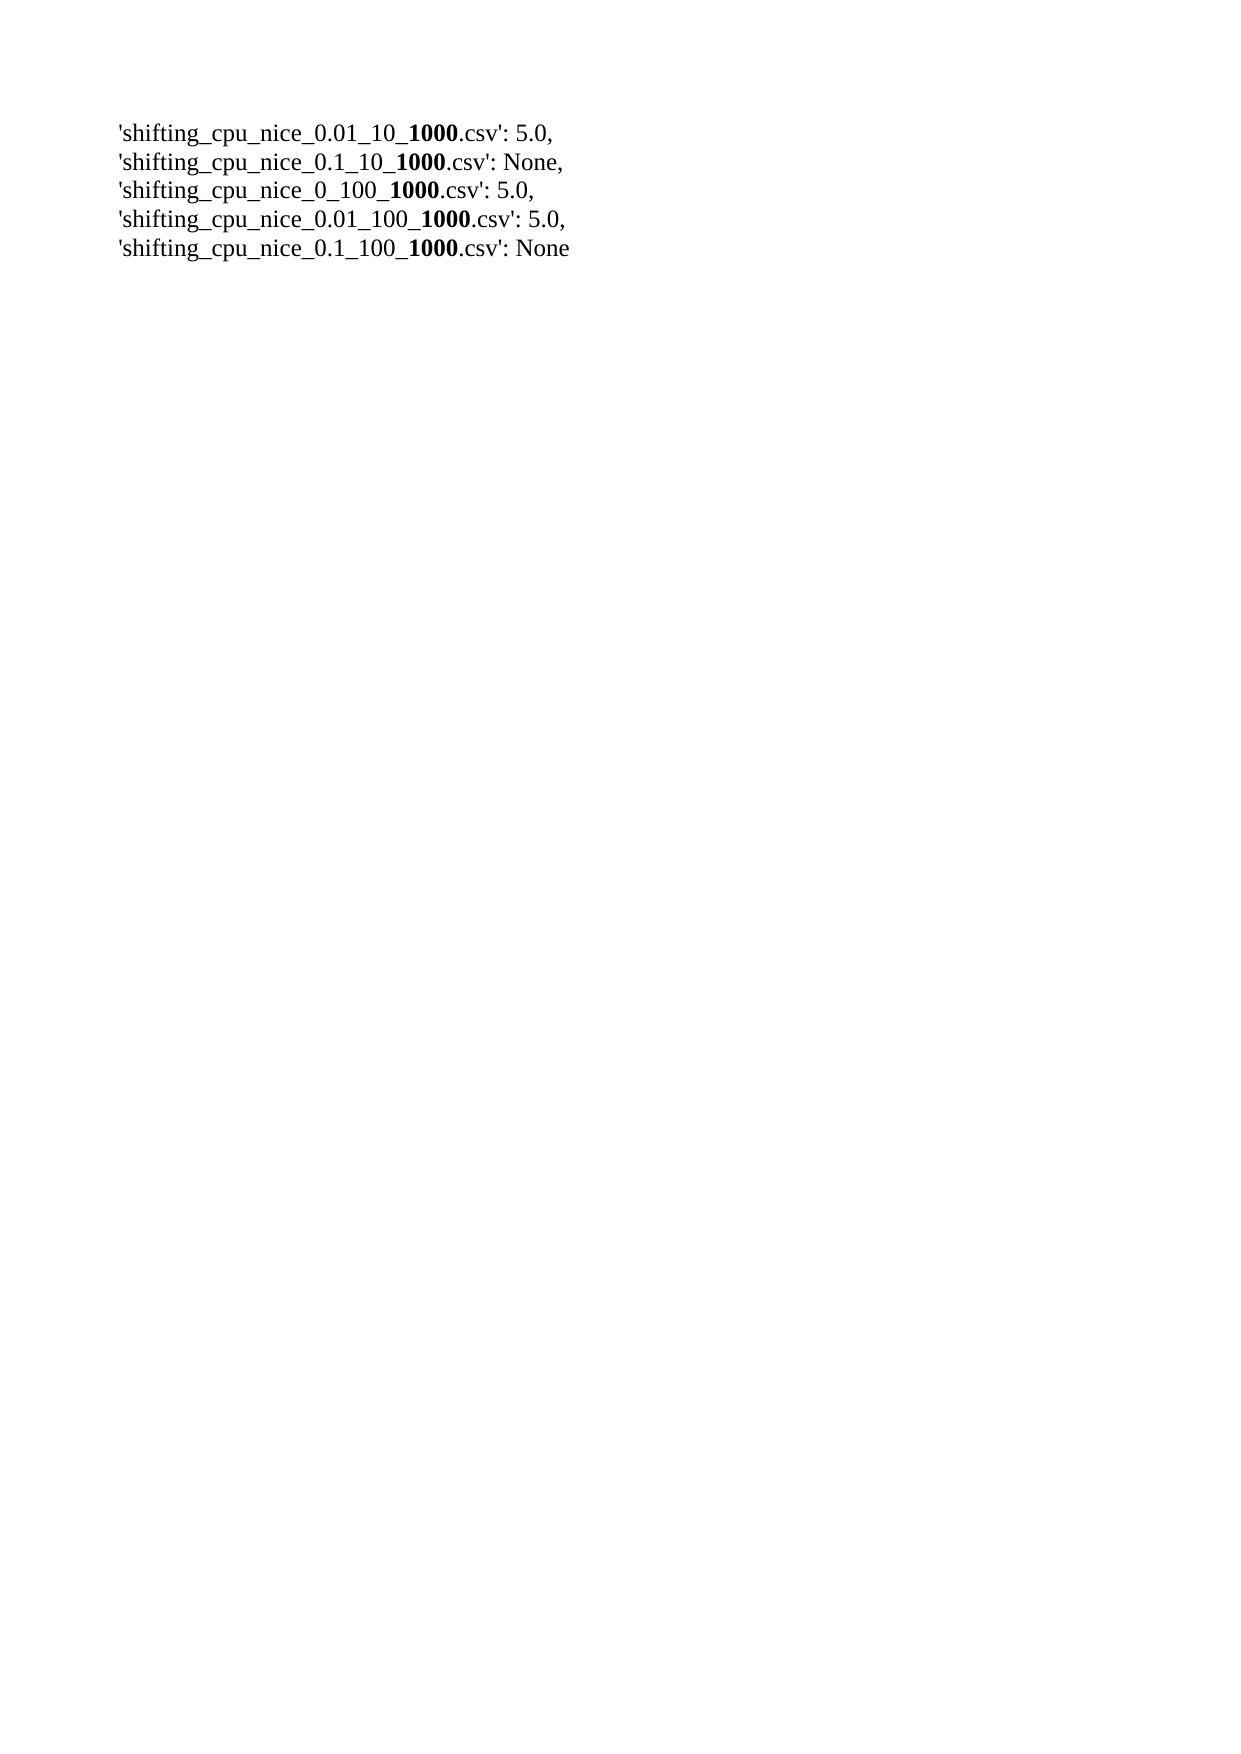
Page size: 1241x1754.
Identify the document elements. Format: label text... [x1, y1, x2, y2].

text 'shifting_cpu_nice_0.01_100_1000.csv': 5.0, [118, 204, 1122, 233]
text 'shifting_cpu_nice_0.01_10_1000.csv': 5.0, [118, 118, 1122, 147]
text 'shifting_cpu_nice_0.1_100_1000.csv': None [118, 233, 1122, 262]
text 'shifting_cpu_nice_0.1_10_1000.csv': None, [118, 147, 1122, 176]
text 'shifting_cpu_nice_0_100_1000.csv': 5.0, [118, 176, 1122, 204]
